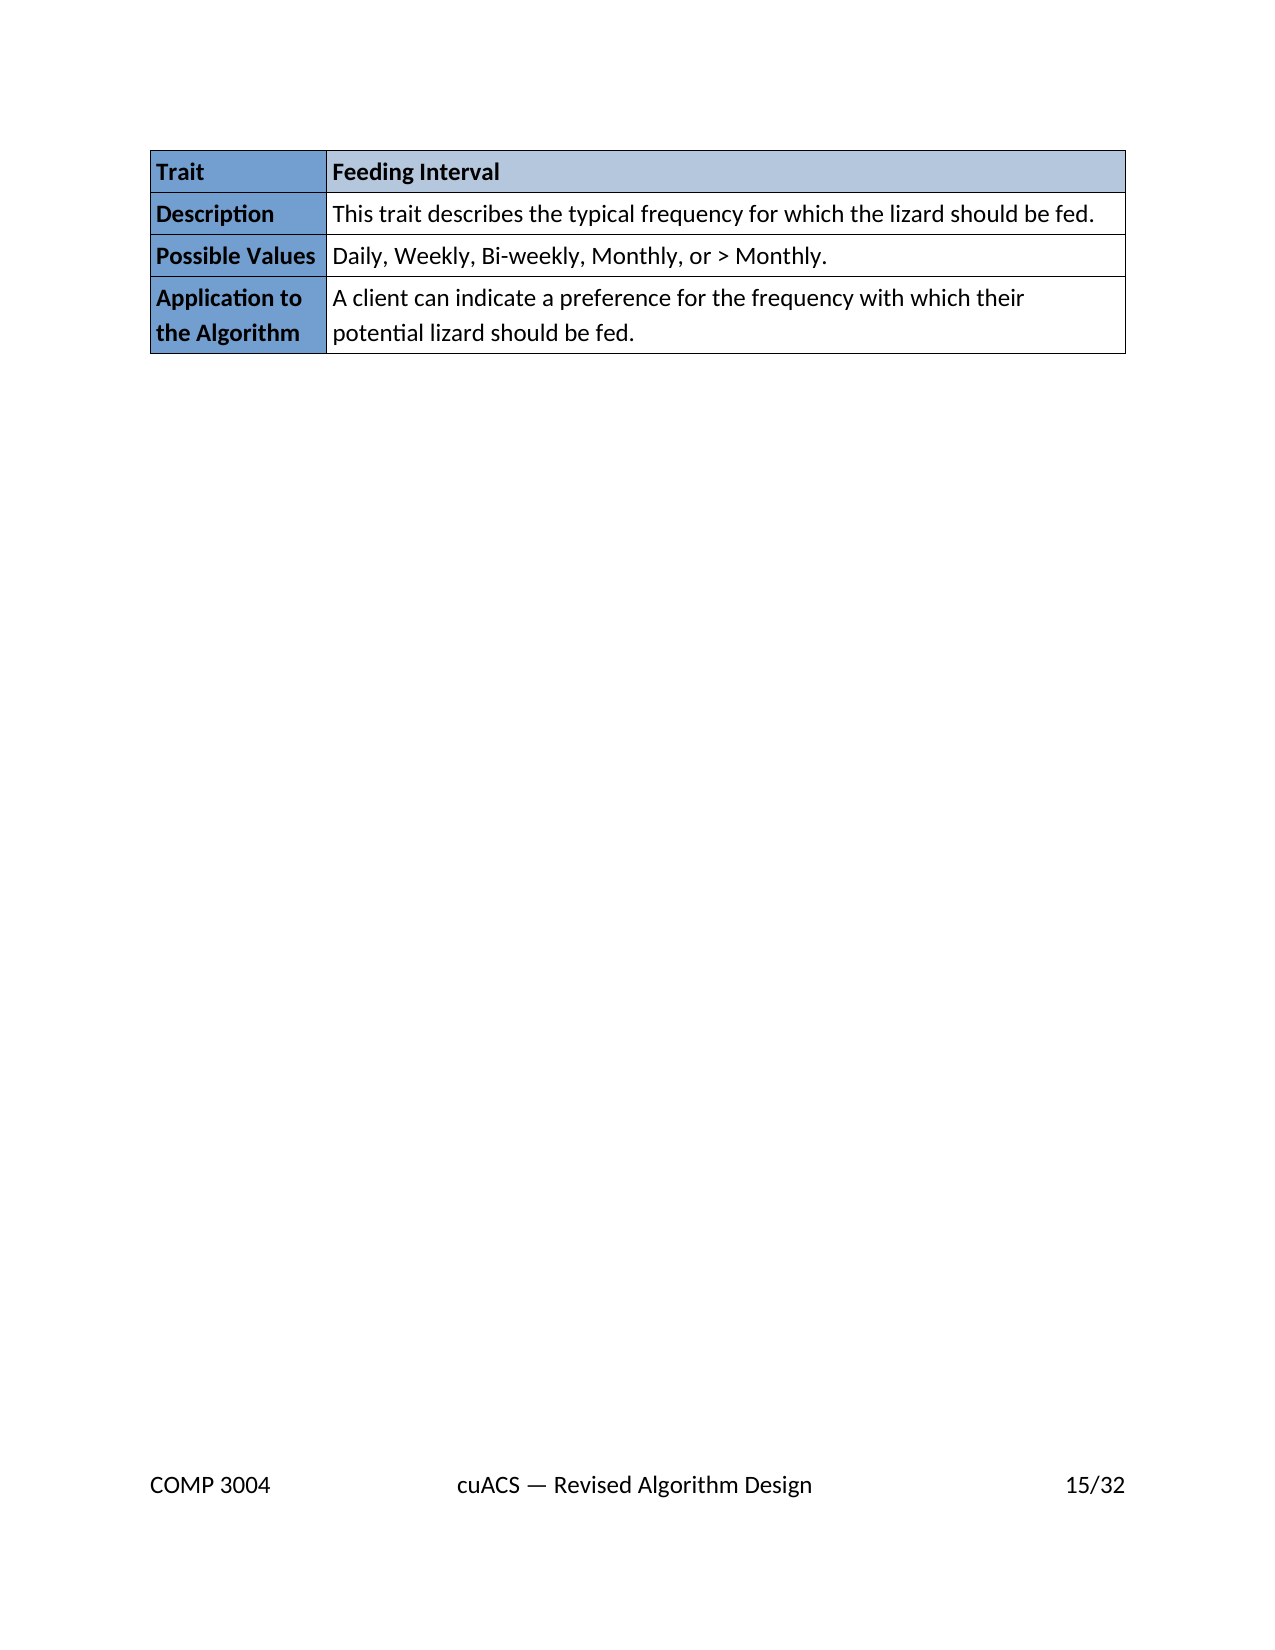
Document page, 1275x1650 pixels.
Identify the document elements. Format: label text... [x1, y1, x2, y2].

table_cell Trait [151, 151, 326, 192]
table_cell Description [151, 193, 326, 234]
table_cell Possible Values [151, 235, 326, 276]
table_cell This trait describes the typical frequency for which the lizard should be fed. [327, 193, 1125, 234]
table_cell A client can indicate a preference for the frequency with which their potential lizard should be fed. [327, 277, 1125, 353]
table_cell Feeding Interval [327, 151, 1125, 192]
table_cell Daily, Weekly, Bi-weekly, Monthly, or > Monthly. [327, 235, 1125, 276]
table_cell Application to the Algorithm [151, 277, 326, 353]
